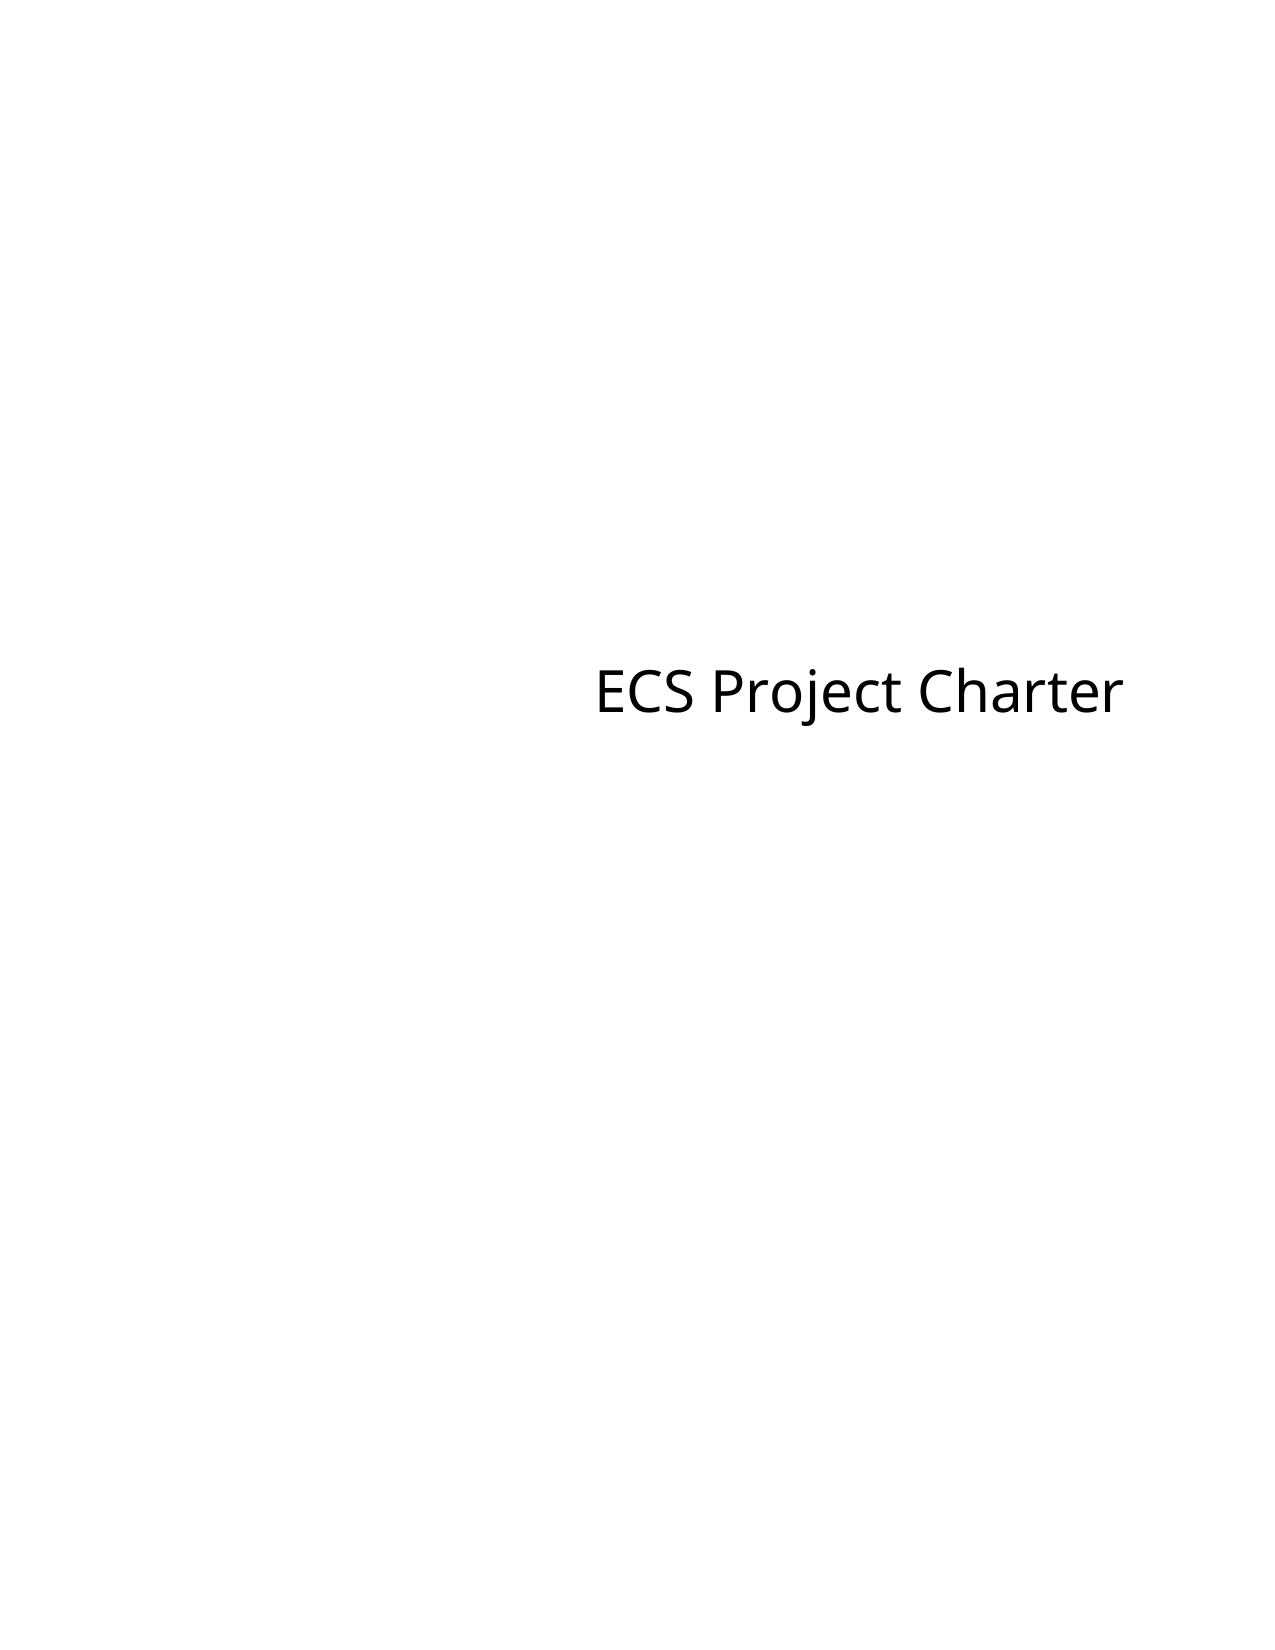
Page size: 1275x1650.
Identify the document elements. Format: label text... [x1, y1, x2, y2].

title ECS Project Charter [150, 651, 1125, 730]
